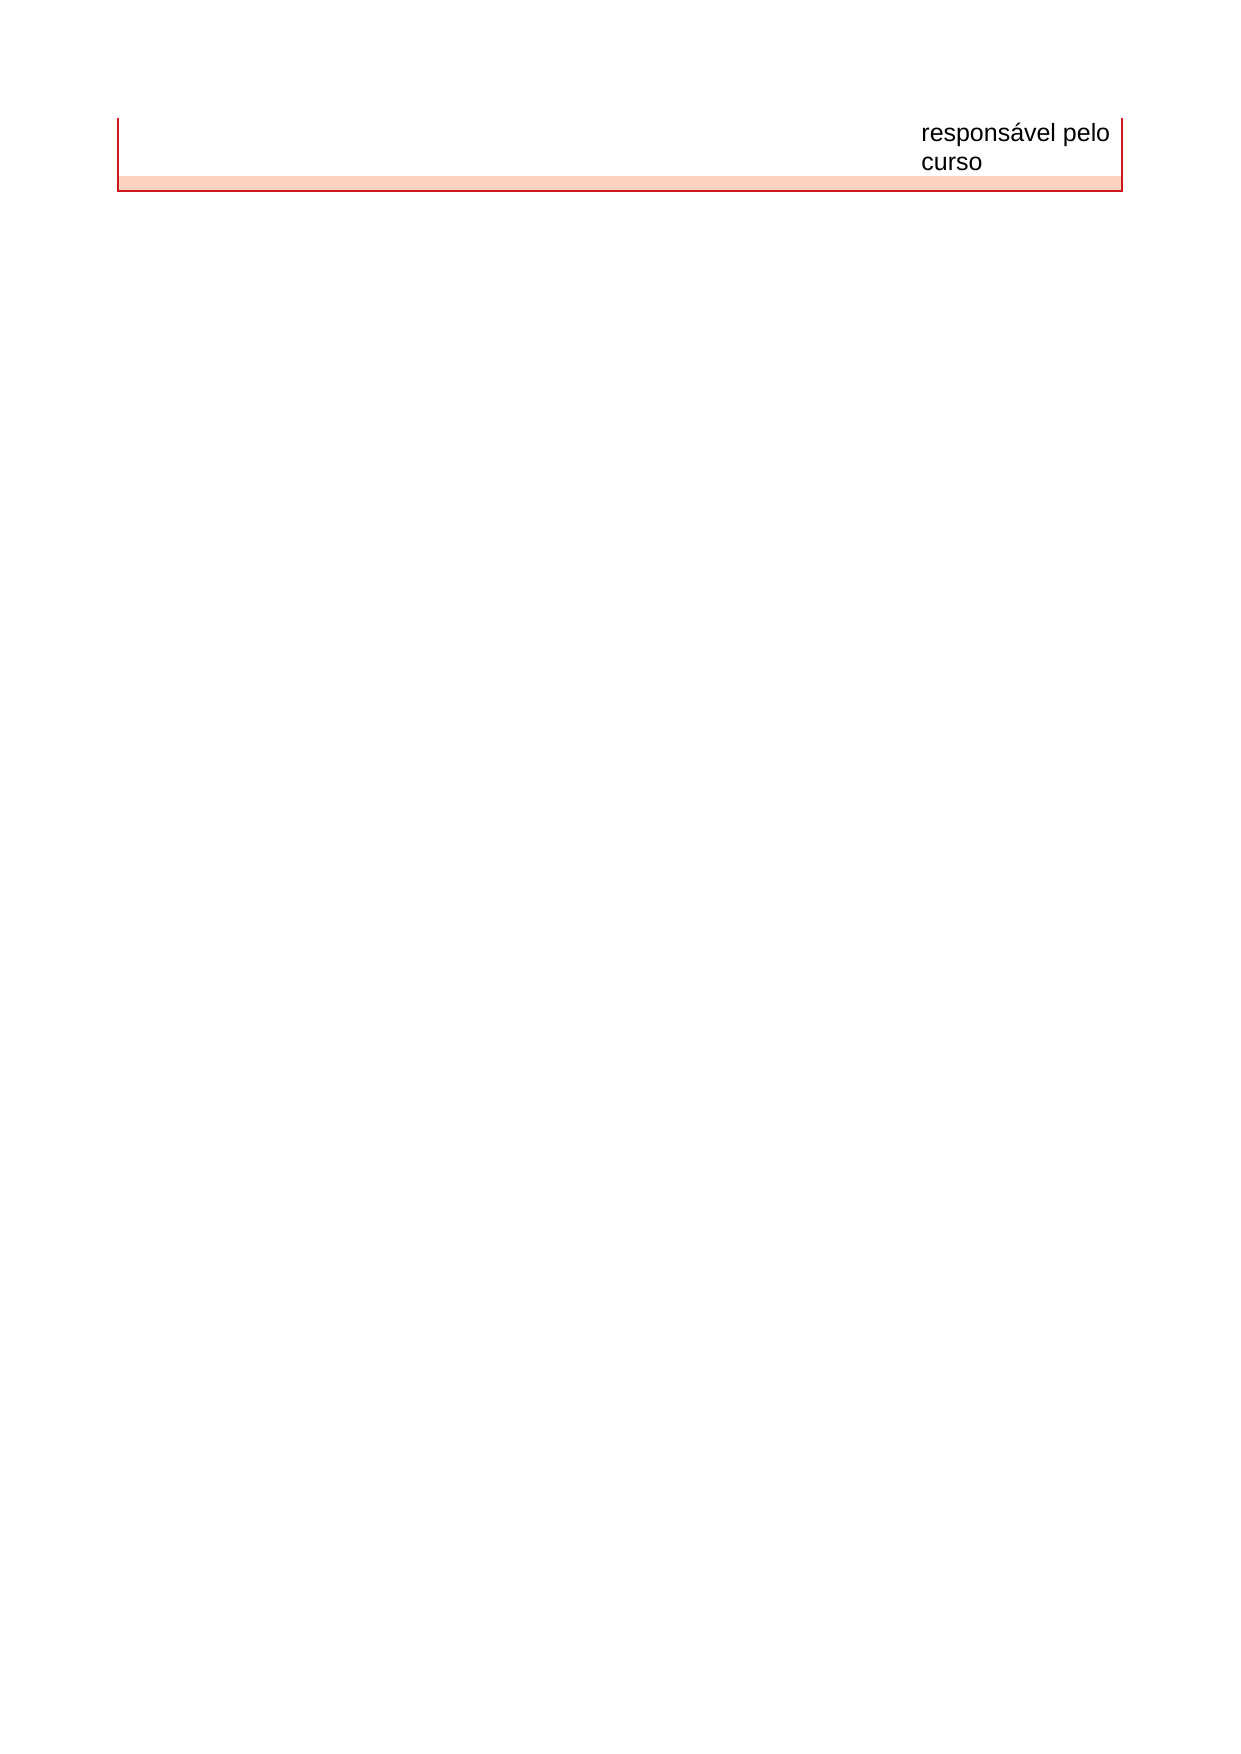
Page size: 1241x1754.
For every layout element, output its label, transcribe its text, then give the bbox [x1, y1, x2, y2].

table_cell [119, 176, 349, 190]
table_cell [349, 118, 520, 176]
table_cell [720, 118, 921, 176]
table_cell 10 bytes [520, 118, 720, 176]
table_cell [520, 176, 720, 190]
table_cell [349, 176, 520, 190]
table_cell [119, 118, 349, 176]
table_cell responsável pelo curso [921, 118, 1121, 176]
table_cell [720, 176, 921, 190]
table_cell [921, 176, 1121, 190]
